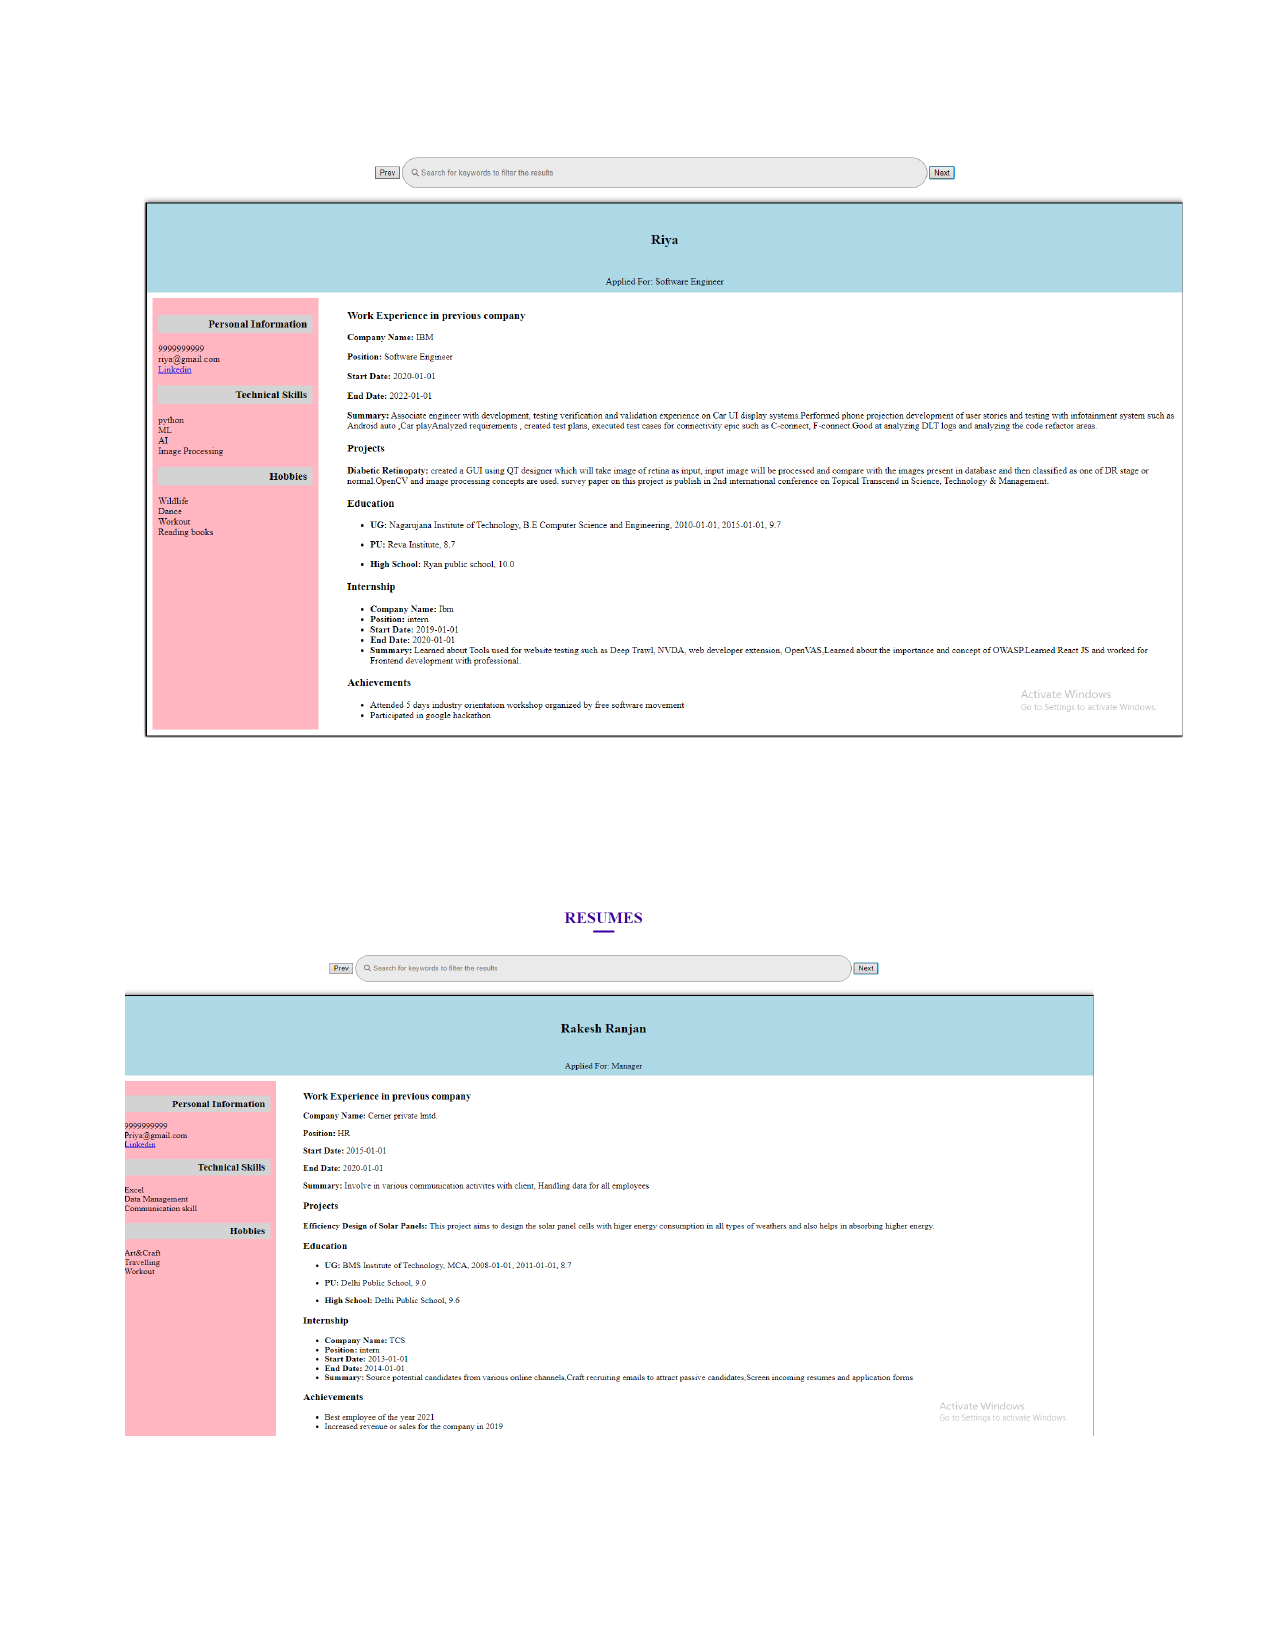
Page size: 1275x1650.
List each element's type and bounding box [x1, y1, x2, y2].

picture [125, 901, 1094, 1436]
picture [143, 148, 1183, 738]
